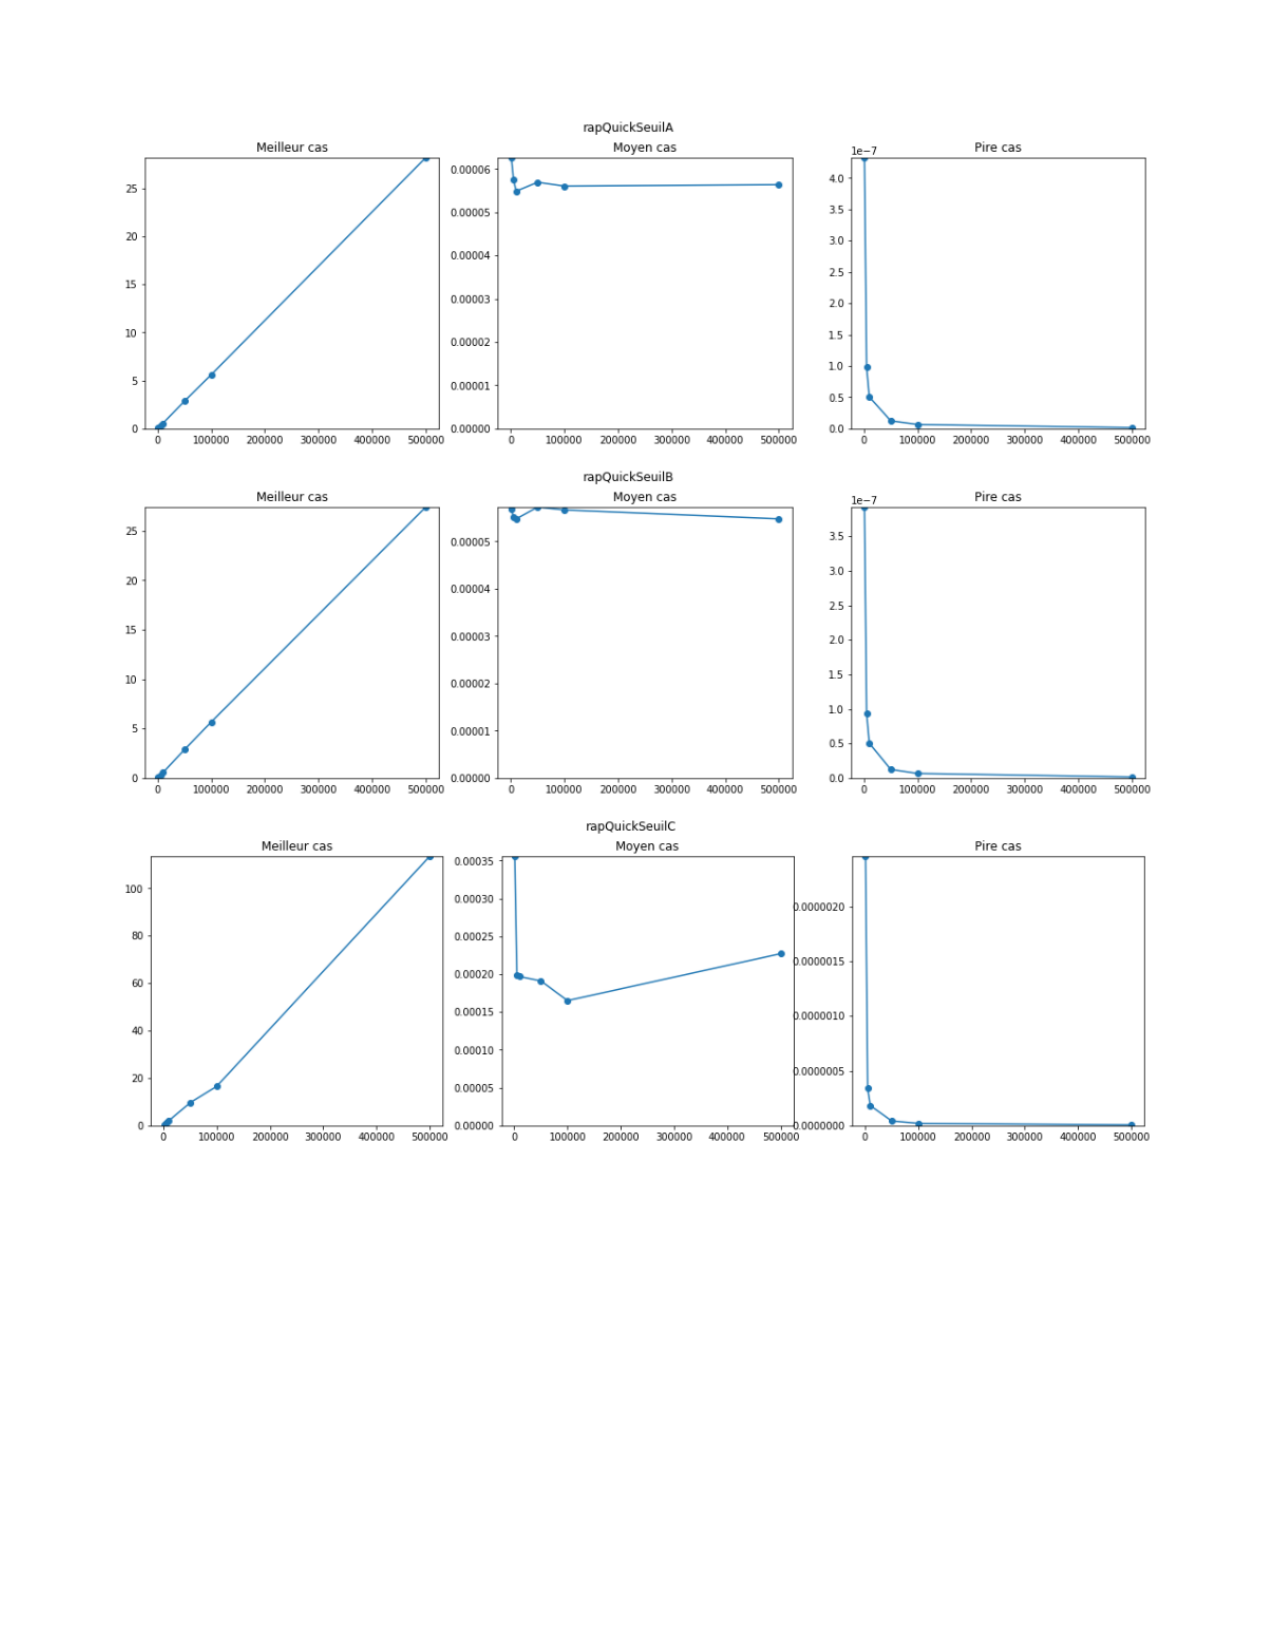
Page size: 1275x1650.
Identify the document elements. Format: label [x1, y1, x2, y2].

picture [118, 118, 1157, 1160]
